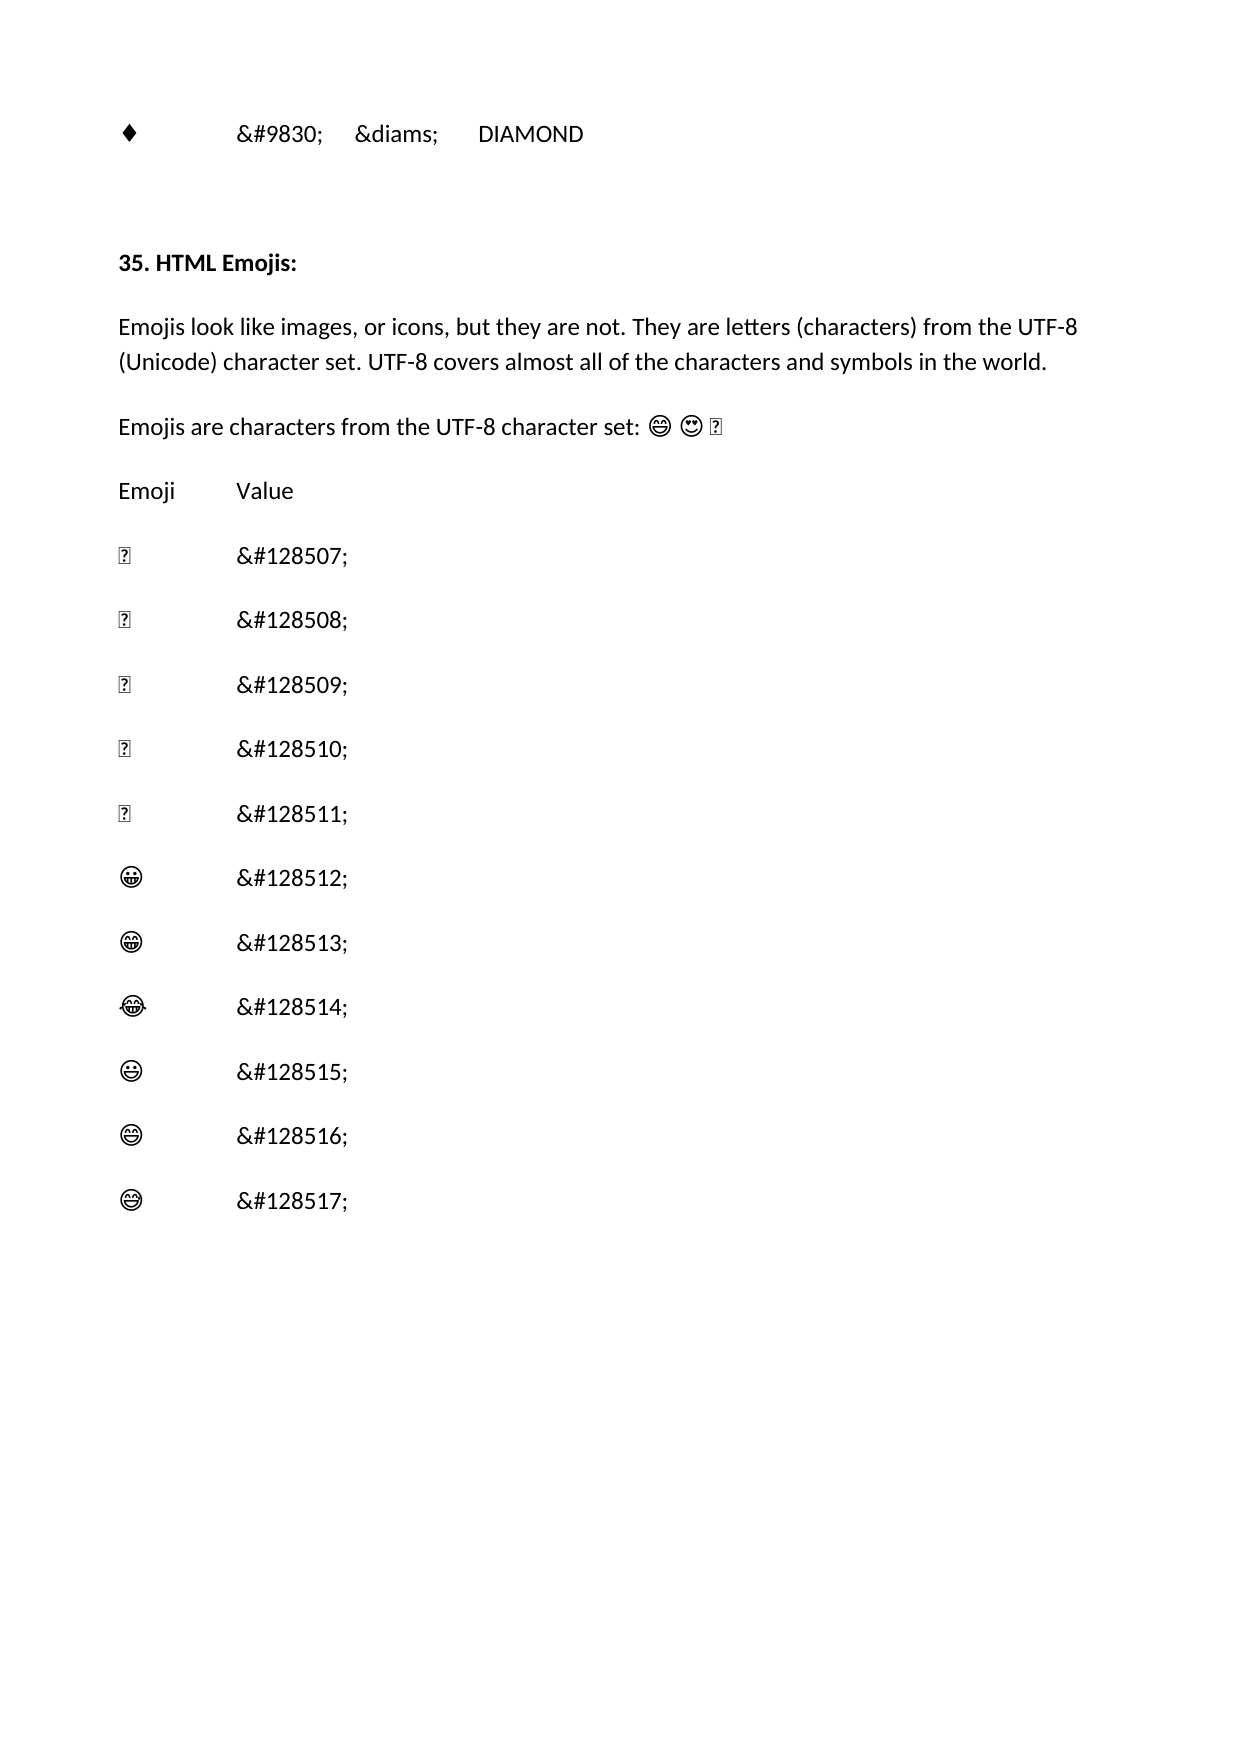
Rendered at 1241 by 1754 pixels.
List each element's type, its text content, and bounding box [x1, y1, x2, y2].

text 🗽 &#128509; [118, 669, 1122, 699]
text 😂 &#128514; [118, 991, 1122, 1022]
text 😁 &#128513; [118, 927, 1122, 957]
text 35. HTML Emojis: [118, 247, 1122, 278]
text 😅 &#128517; [118, 1185, 1122, 1215]
text Emojis are characters from the UTF-8 character set: 😄 😍 💗 [118, 411, 1122, 442]
text ♦ &#9830; &diams; DIAMOND [118, 118, 1122, 149]
text Emojis look like images, or icons, but they are not. They are letters (characters) from the UTF-8 (Unicode) character set. UTF-8 covers almost all of the characters and symbols in the world. [118, 312, 1122, 377]
text 🗾 &#128510; [118, 733, 1122, 764]
text 🗿 &#128511; [118, 798, 1122, 828]
text 🗻 &#128507; [118, 540, 1122, 571]
text 😃 &#128515; [118, 1056, 1122, 1086]
text Emoji Value [118, 476, 1122, 506]
text 😄 &#128516; [118, 1120, 1122, 1151]
text 😀 &#128512; [118, 862, 1122, 893]
text 🗼 &#128508; [118, 604, 1122, 635]
